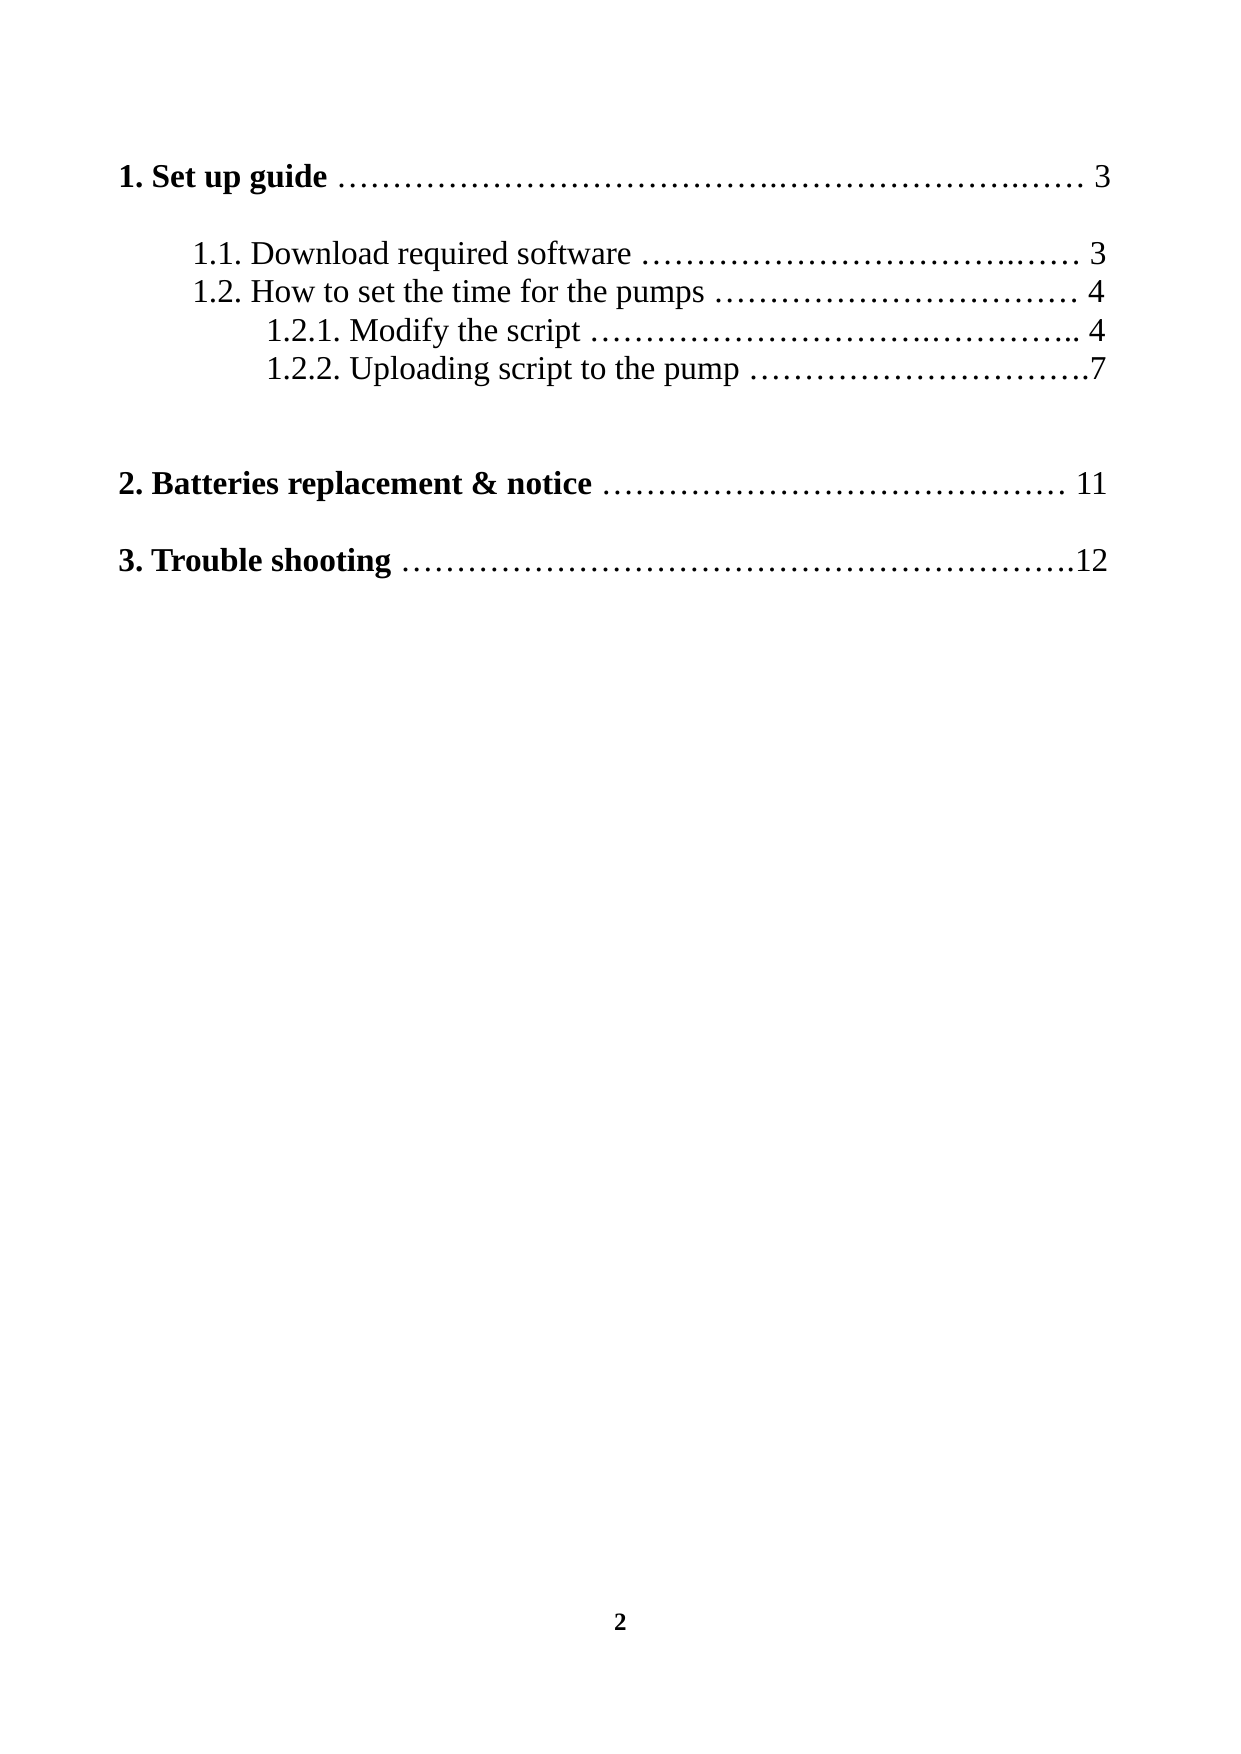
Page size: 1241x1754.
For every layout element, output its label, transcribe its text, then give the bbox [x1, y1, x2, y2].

text 2. Batteries replacement & notice …………………………………… 11 [118, 463, 1122, 501]
text 1.2.1. Modify the script ………………………….………….. 4 [118, 310, 1122, 348]
text 1.1. Download required software …………………………….…… 3 [118, 233, 1122, 271]
text 1.2. How to set the time for the pumps …………………………… 4 [118, 271, 1122, 310]
text 1.2.2. Uploading script to the pump ………………………….7 [118, 348, 1122, 386]
text 1. Set up guide ………………………………….………………….…… 3 [118, 156, 1122, 195]
text 3. Trouble shooting …………………………………………………….12 [118, 540, 1122, 578]
